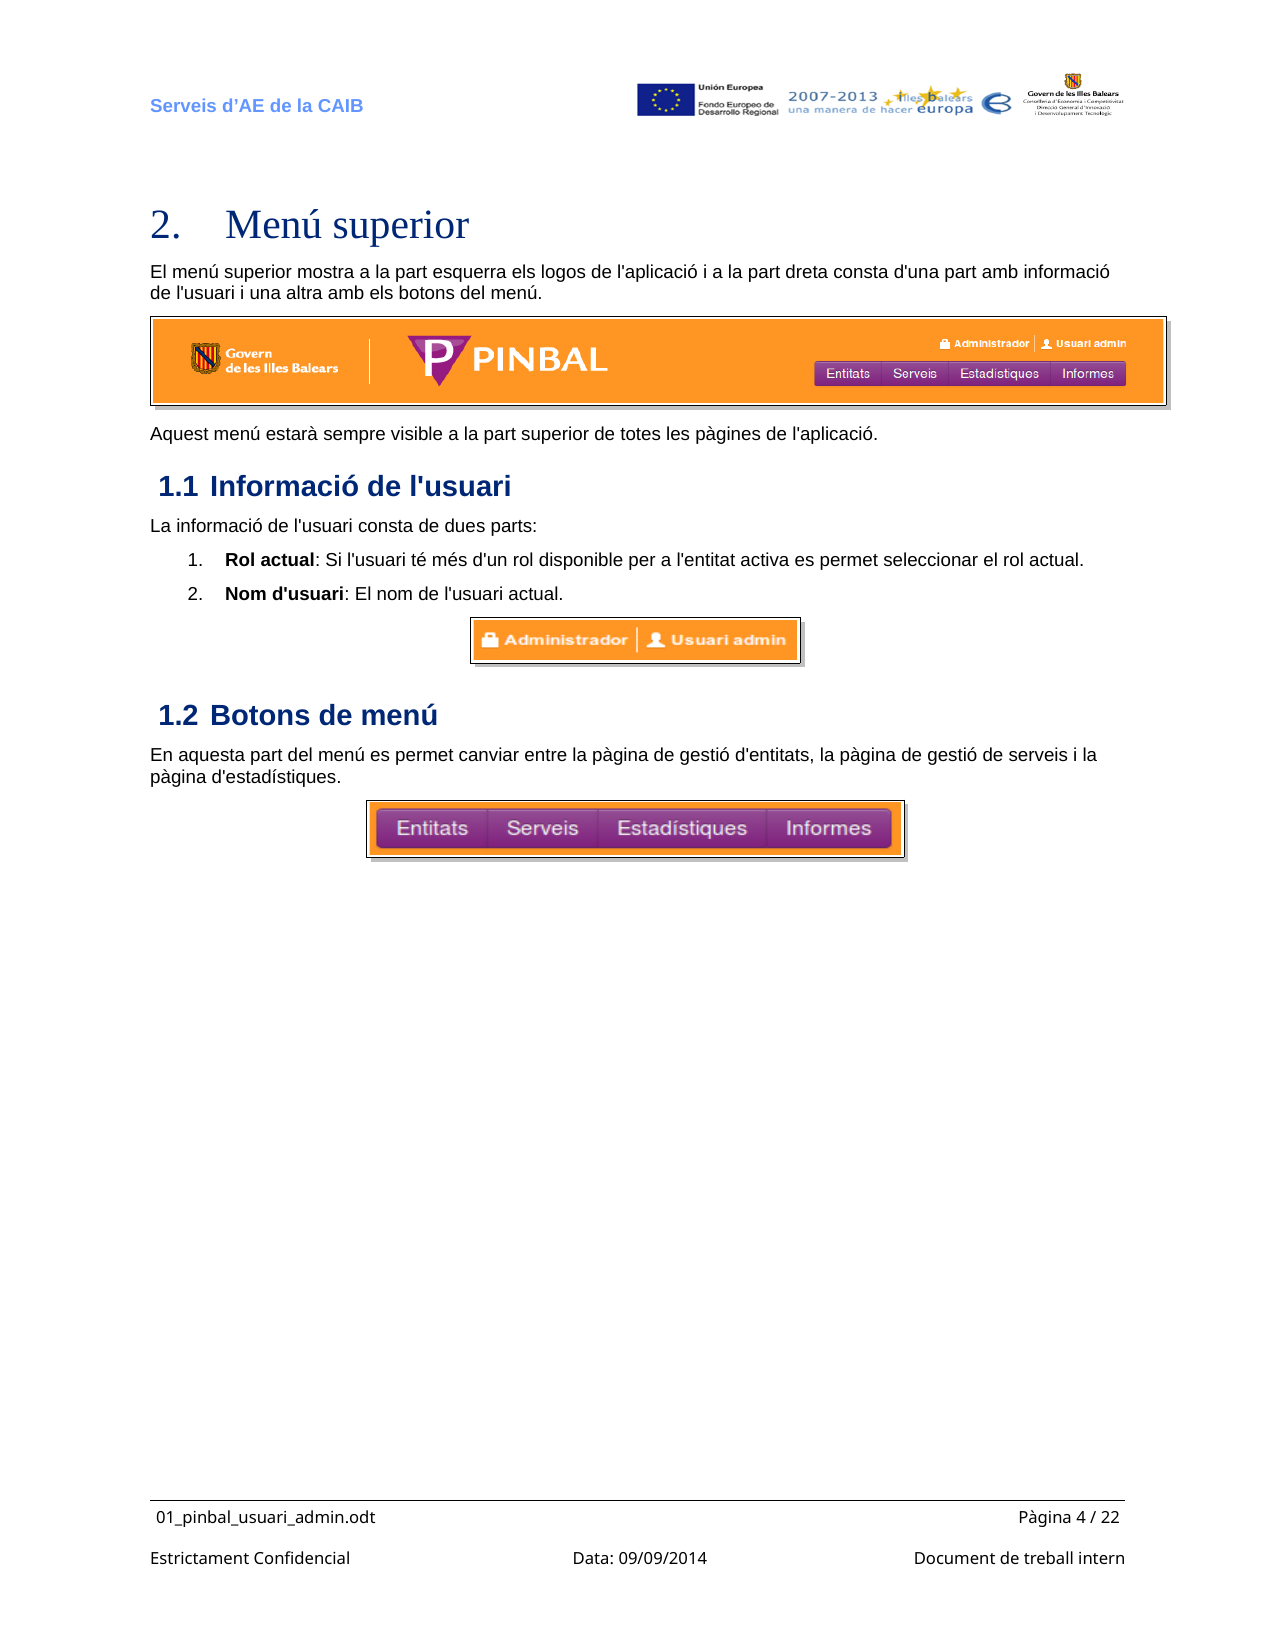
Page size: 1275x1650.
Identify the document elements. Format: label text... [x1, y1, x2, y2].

picture [369, 802, 901, 855]
text Aquest menú estarà sempre visible a la part superior de totes les pàgines de l'aplicació. [150, 422, 1125, 444]
text El menú superior mostra a la part esquerra els logos de l'aplicació i a la part dreta consta d'una part amb informació de l'usuari i una altra amb els botons del menú. [150, 260, 1125, 303]
picture [636, 73, 1125, 116]
text La informació de l'usuari consta de dues parts: [150, 515, 1125, 537]
subtitle Menú superior [150, 200, 1125, 248]
list Nom d'usuari: El nom de l'usuari actual. [187, 583, 1125, 605]
list Rol actual: Si l'usuari té més d'un rol disponible per a l'entitat activa es permet seleccionar el rol actual. [187, 549, 1125, 571]
text En aquesta part del menú es permet canviar entre la pàgina de gestió d'entitats, la pàgina de gestió de serveis i la pàgina d'estadístiques. [150, 744, 1125, 787]
picture [153, 319, 1164, 403]
picture [473, 620, 797, 660]
subtitle Informació de l'usuari [150, 469, 1125, 502]
subtitle Botons de menú [150, 698, 1125, 731]
